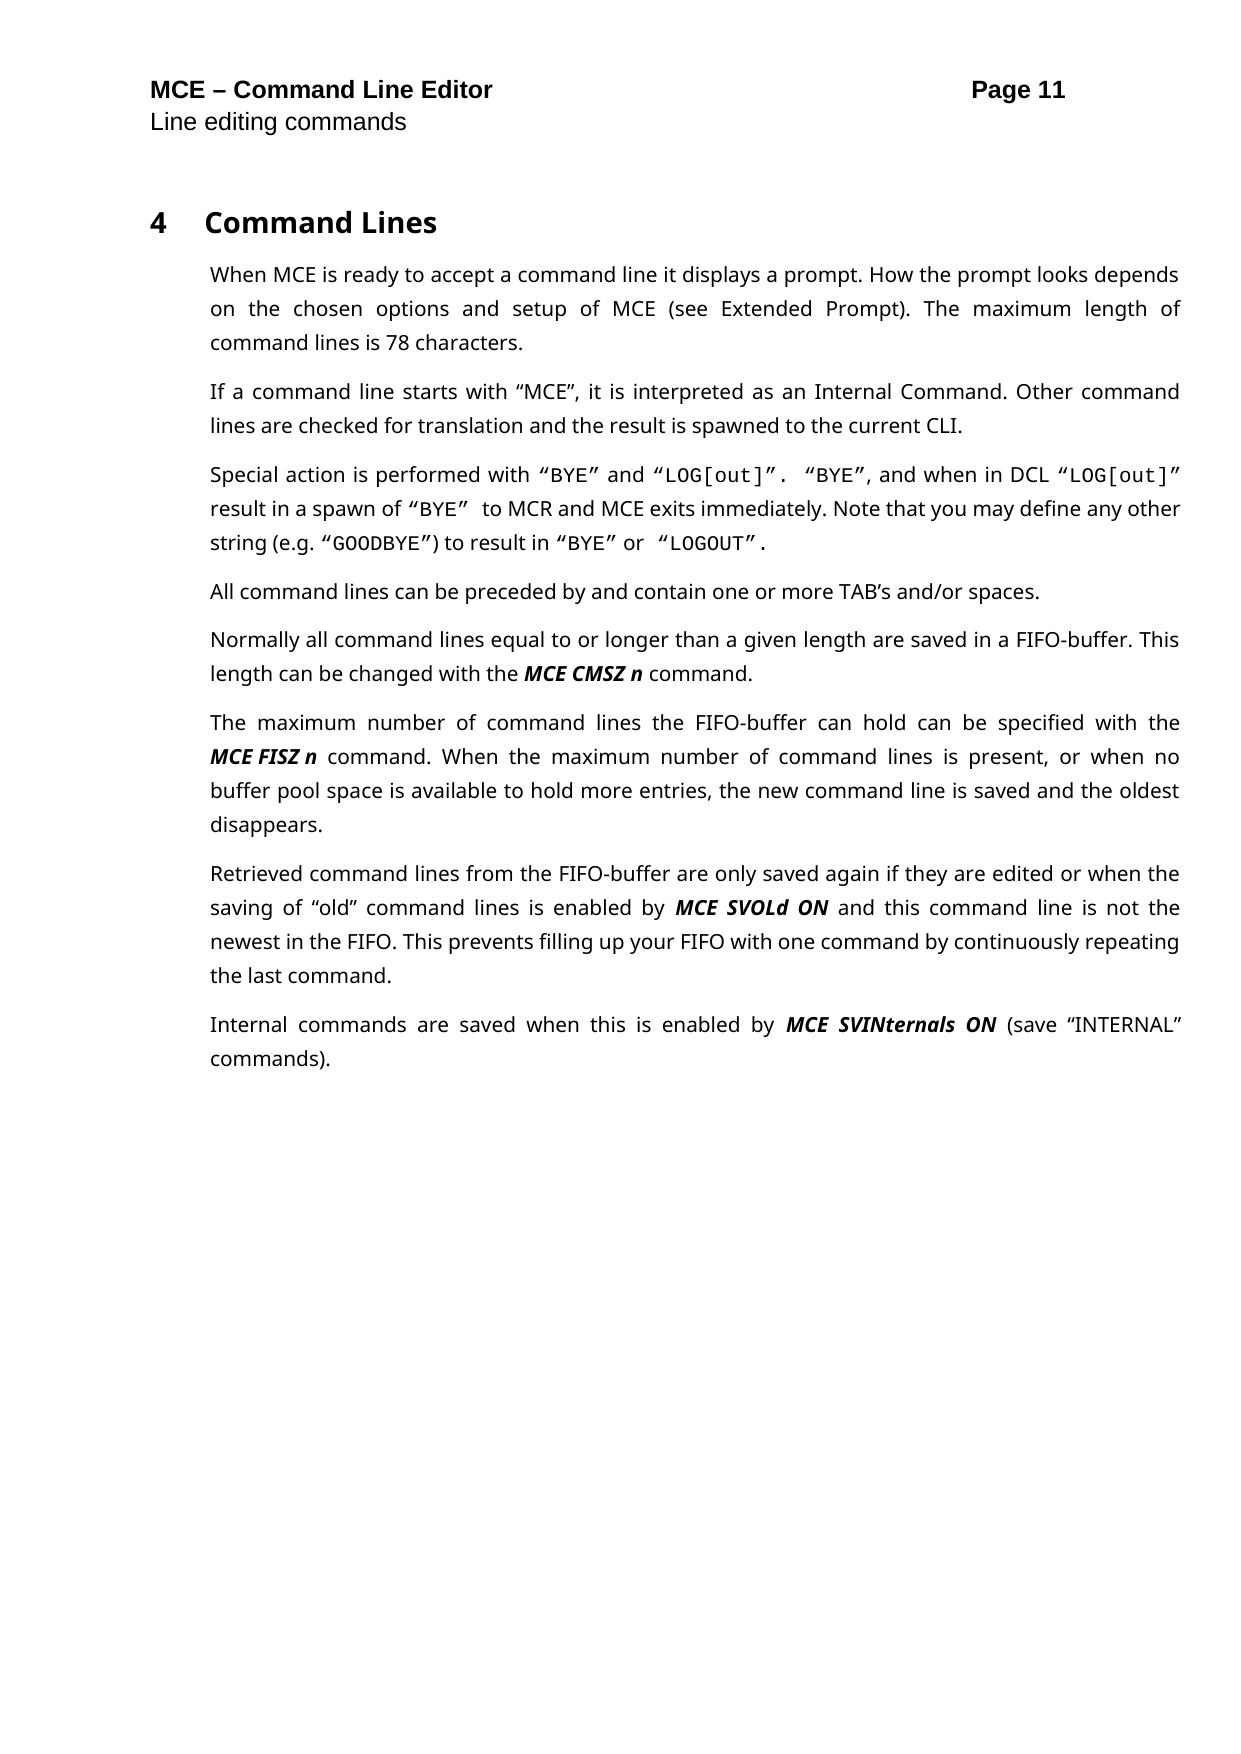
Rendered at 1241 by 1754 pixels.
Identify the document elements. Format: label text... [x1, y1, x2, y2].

subtitle Command Lines [150, 203, 1181, 242]
text Normally all command lines equal to or longer than a given length are saved in a FIFO-buffer. This length can be changed with the MCE CMSZ n command. [210, 626, 1181, 688]
text When MCE is ready to accept a command line it displays a prompt. How the prompt looks depends on the chosen options and setup of MCE (see Extended Prompt). The maximum length of command lines is 78 characters. [210, 260, 1181, 357]
text Special action is performed with “BYE” and “LOG[out]”. “BYE”, and when in DCL “LOG[out]” result in a spawn of “BYE” to MCR and MCE exits immediately. Note that you may define any other string (e.g. “GOODBYE”) to result in “BYE” or “LOGOUT”. [210, 460, 1181, 557]
text If a command line starts with “MCE”, it is interpreted as an Internal Command. Other command lines are checked for translation and the result is spawned to the current CLI. [210, 377, 1181, 439]
text All command lines can be preceded by and contain one or more TAB’s and/or spaces. [210, 577, 1181, 605]
text Retrieved command lines from the FIFO-buffer are only saved again if they are edited or when the saving of “old” command lines is enabled by MCE SVOLd ON and this command line is not the newest in the FIFO. This prevents filling up your FIFO with one command by continuously repeating the last command. [210, 859, 1181, 990]
text The maximum number of command lines the FIFO-buffer can hold can be specified with the MCE FISZ n command. When the maximum number of command lines is present, or when no buffer pool space is available to hold more entries, the new command line is saved and the oldest disappears. [210, 708, 1181, 839]
text Internal commands are saved when this is enabled by MCE SVINternals ON (save “INTERNAL” commands). [210, 1010, 1181, 1072]
